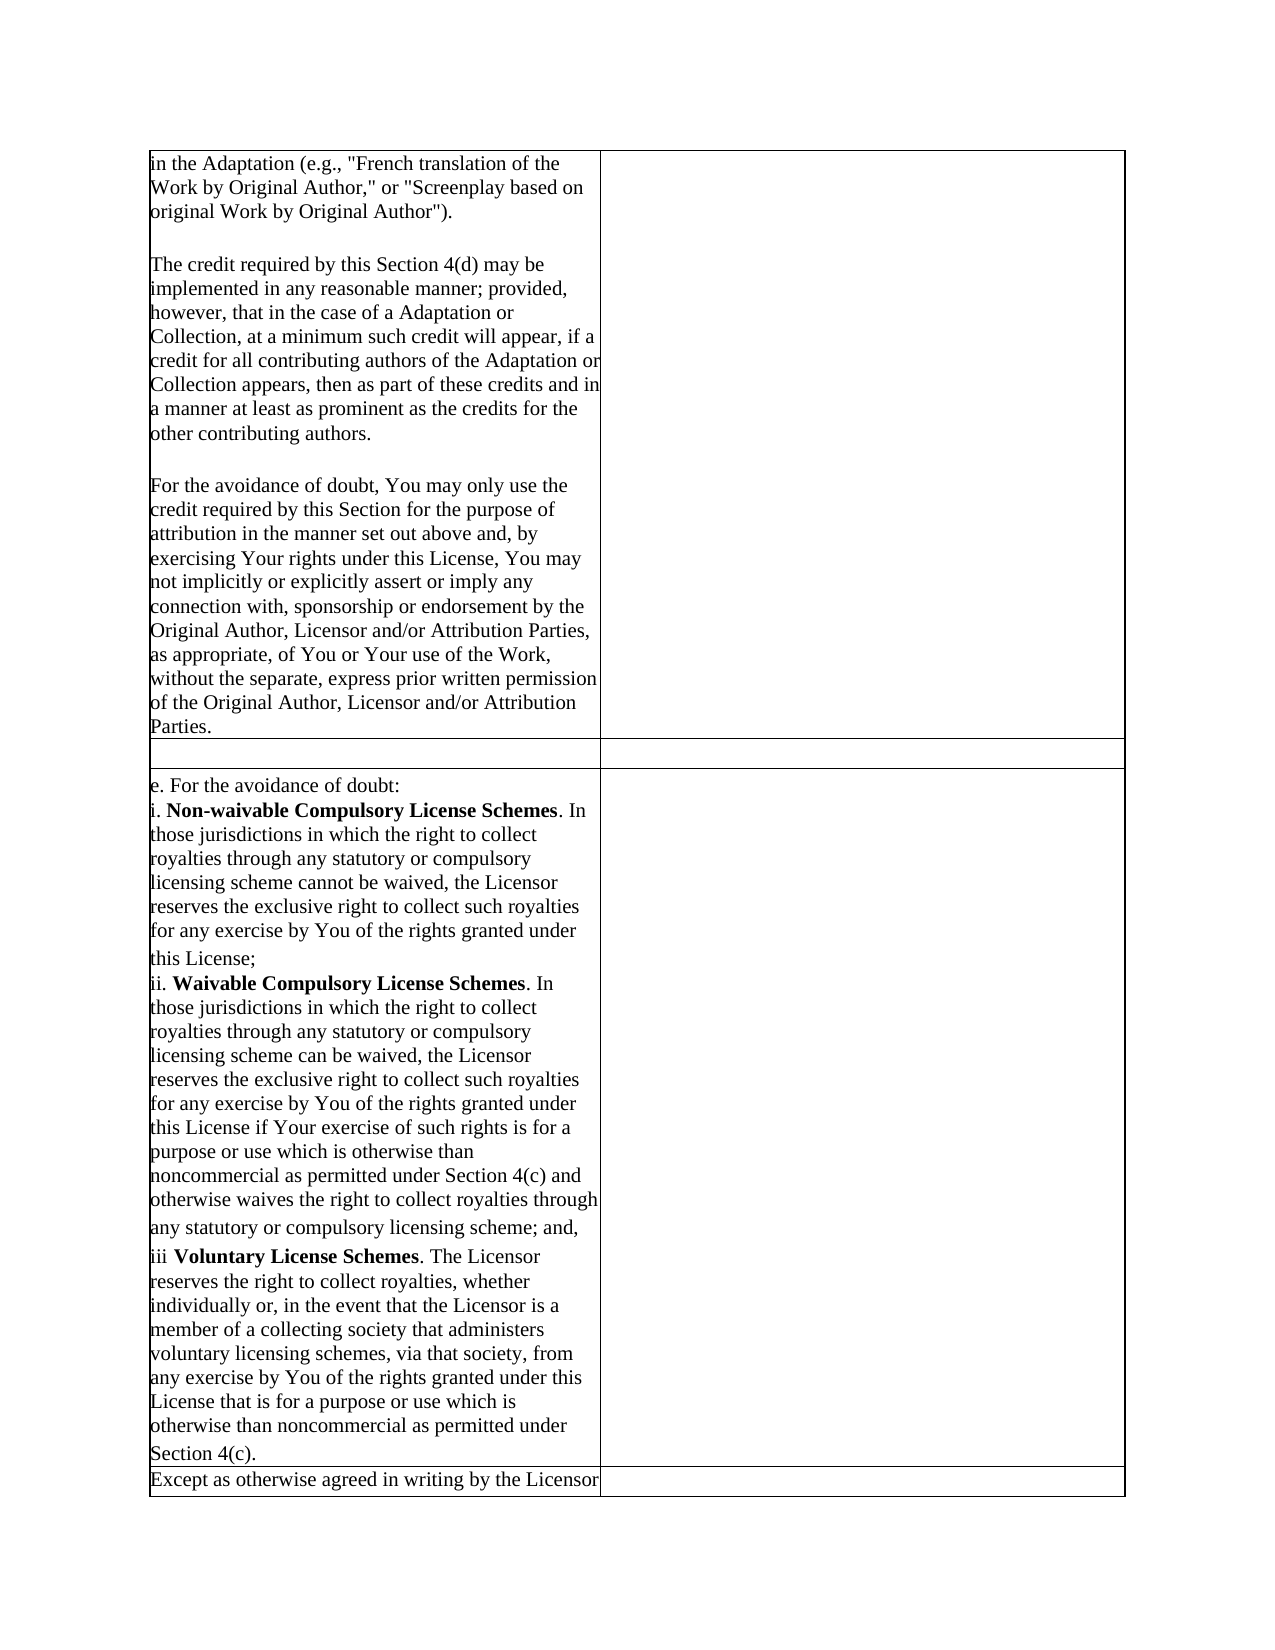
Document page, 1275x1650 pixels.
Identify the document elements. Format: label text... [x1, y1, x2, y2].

table_cell [151, 739, 600, 768]
table_cell e. For the avoidance of doubt: i. Non-waivable Compulsory License Schemes. In those jurisdictions in which the right to collect royalties through any statutory or compulsory licensing scheme cannot be waived, the Licensor reserves the exclusive right to collect such royalties for any exercise by You of the rights granted under this License; ii. Waivable Compulsory License Schemes. In those jurisdictions in which the right to collect royalties through any statutory or compulsory licensing scheme can be waived, the Licensor reserves the exclusive right to collect such royalties for any exercise by You of the rights granted under this License if Your exercise of such rights is for a purpose or use which is otherwise than noncommercial as permitted under Section 4(c) and otherwise waives the right to collect royalties through any statutory or compulsory licensing scheme; and, iii Voluntary License Schemes. The Licensor reserves the right to collect royalties, whether individually or, in the event that the Licensor is a member of a collecting society that administers voluntary licensing schemes, via that society, from any exercise by You of the rights granted under this License that is for a purpose or use which is otherwise than noncommercial as permitted under Section 4(c). [151, 769, 600, 1466]
table_cell [601, 151, 1124, 738]
table_cell in the Adaptation (e.g., "French translation of the Work by Original Author," or "Screenplay based on original Work by Original Author"). The credit required by this Section 4(d) may be implemented in any reasonable manner; provided, however, that in the case of a Adaptation or Collection, at a minimum such credit will appear, if a credit for all contributing authors of the Adaptation or Collection appears, then as part of these credits and in a manner at least as prominent as the credits for the other contributing authors. For the avoidance of doubt, You may only use the credit required by this Section for the purpose of attribution in the manner set out above and, by exercising Your rights under this License, You may not implicitly or explicitly assert or imply any connection with, sponsorship or endorsement by the Original Author, Licensor and/or Attribution Parties, as appropriate, of You or Your use of the Work, without the separate, express prior written permission of the Original Author, Licensor and/or Attribution Parties. [151, 151, 600, 738]
table_cell [601, 769, 1124, 1466]
table_cell [601, 739, 1124, 768]
table_cell Except as otherwise agreed in writing by the Licensor [151, 1467, 600, 1496]
table_cell [601, 1467, 1124, 1496]
